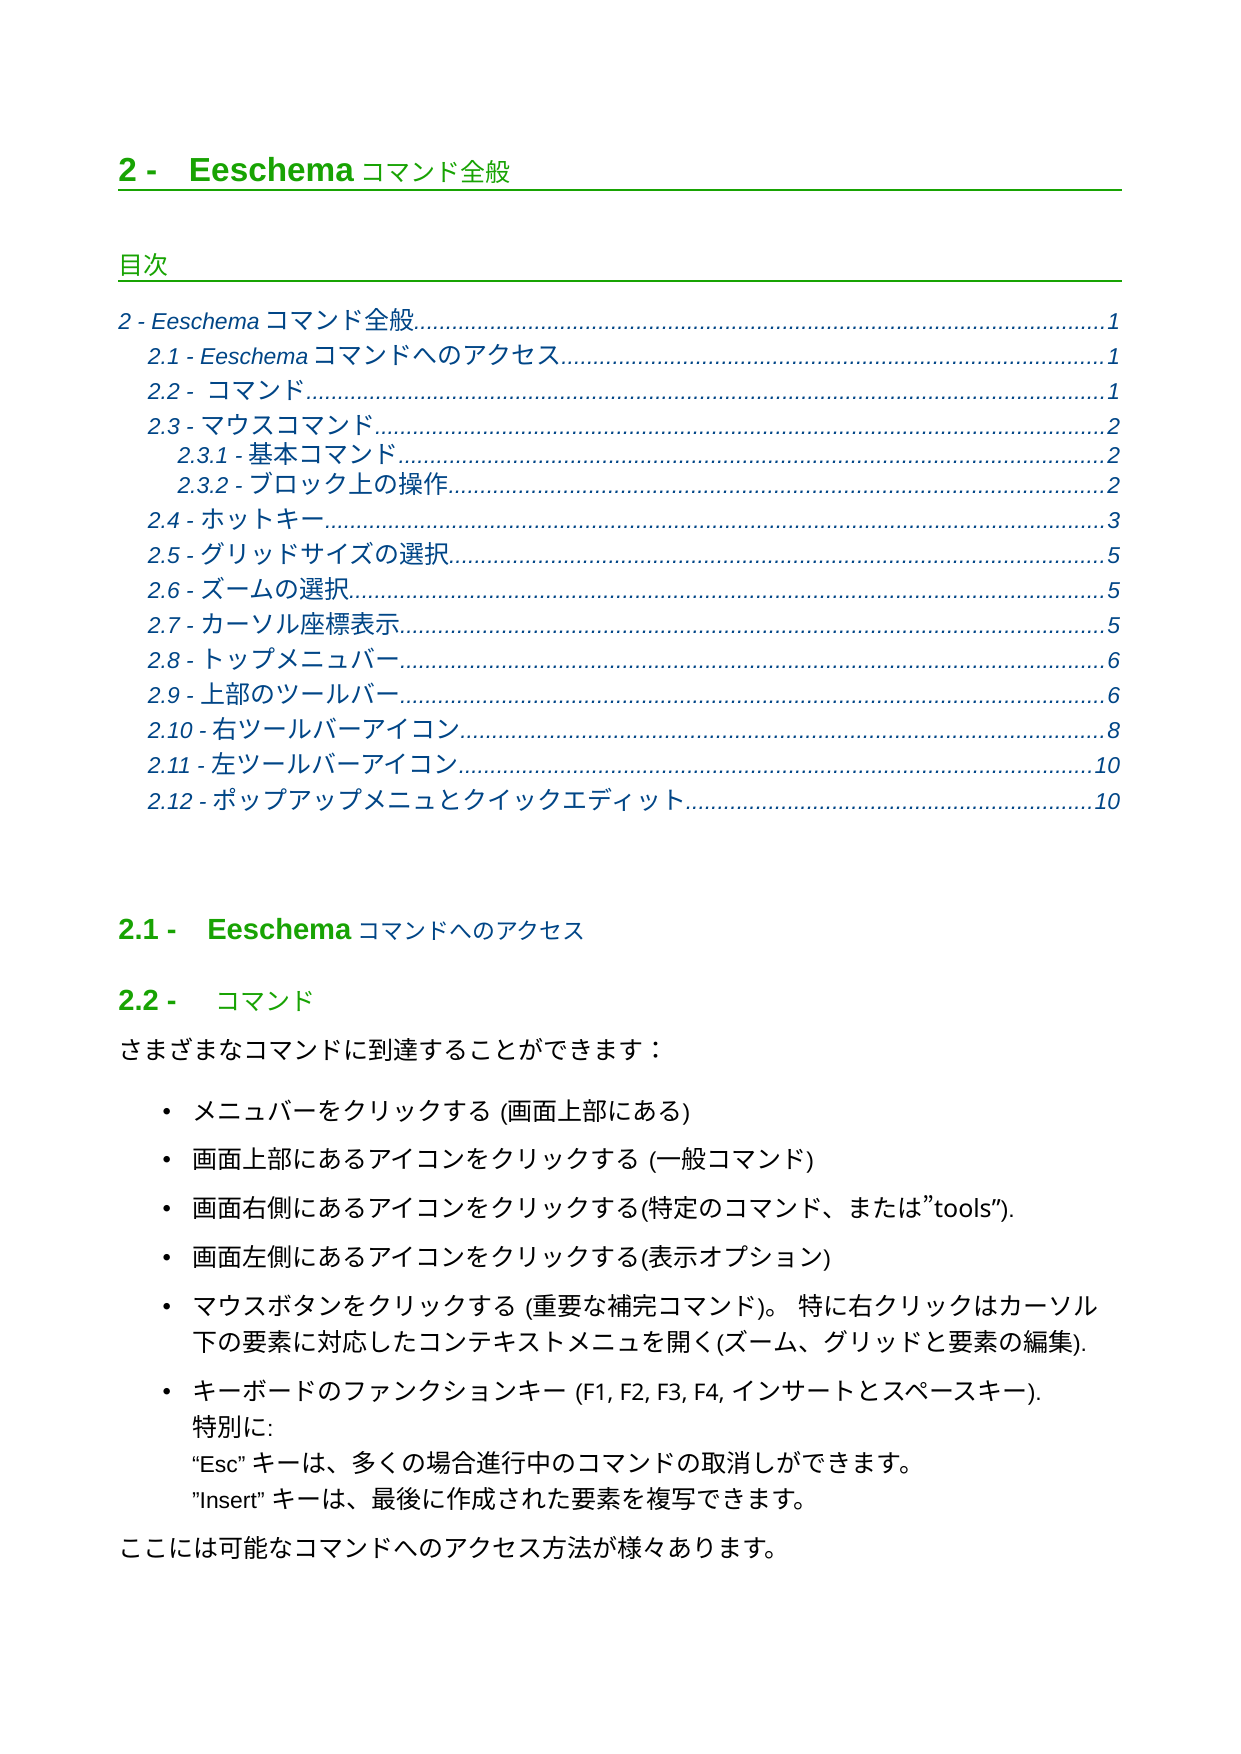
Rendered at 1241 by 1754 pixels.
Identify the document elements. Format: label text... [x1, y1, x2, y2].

text さまざまなコマンドに到達することができます： [118, 1030, 1122, 1067]
text 2.1 - Eeschemaコマンドへのアクセス 1 [148, 341, 1122, 371]
subtitle コマンド [118, 982, 1122, 1018]
list 画面右側にあるアイコンをクリックする(特定のコマンド、または”tools”). [162, 1189, 1122, 1225]
list マウスボタンをクリックする (重要な補完コマンド)。 特に右クリックはカーソル下の要素に対応したコンテキストメニュを開く(ズーム、グリッドと要素の編集). [162, 1286, 1122, 1359]
text 2.8 - トップメニュバー 6 [148, 645, 1122, 674]
subtitle Eeschemaコマンド全般 [118, 150, 1122, 189]
text 2.4 - ホットキー 3 [148, 505, 1122, 534]
text 2.9 - 上部のツールバー 6 [148, 681, 1122, 710]
text 2.12 - ポップアップメニュとクイックエディット 10 [148, 786, 1122, 815]
text 2.3.1 - 基本コマンド 2 [177, 441, 1122, 470]
list 画面上部にあるアイコンをクリックする (一般コマンド) [162, 1140, 1122, 1176]
list 画面左側にあるアイコンをクリックする(表示オプション) [162, 1237, 1122, 1274]
text 2.3 - マウスコマンド 2 [148, 412, 1122, 441]
text 2.2 - コマンド 1 [148, 376, 1122, 406]
text 2 - Eeschemaコマンド全般 1 [118, 306, 1122, 335]
text 2.7 - カーソル座標表示 5 [148, 610, 1122, 639]
list キーボードのファンクションキー (F1, F2, F3, F4, インサートとスペースキー). 特別に: “Esc” キーは、多くの場合進行中のコマンドの取消しができます。 ”Insert” キーは、最後に作成された要素を複写できます。 [162, 1371, 1122, 1516]
text 2.5 - グリッドサイズの選択 5 [148, 540, 1122, 569]
text 2.3.2 - ブロック上の操作 2 [177, 470, 1122, 499]
text 2.11 - 左ツールバーアイコン 10 [148, 751, 1122, 780]
text 目次 [118, 251, 1122, 280]
text 2.6 - ズームの選択 5 [148, 575, 1122, 604]
list メニュバーをクリックする (画面上部にある) [162, 1091, 1122, 1127]
subtitle Eeschemaコマンドへのアクセス [118, 912, 1122, 946]
text 2.10 - 右ツールバーアイコン 8 [148, 716, 1122, 745]
text ここには可能なコマンドへのアクセス方法が様々あります。 [118, 1529, 1122, 1565]
